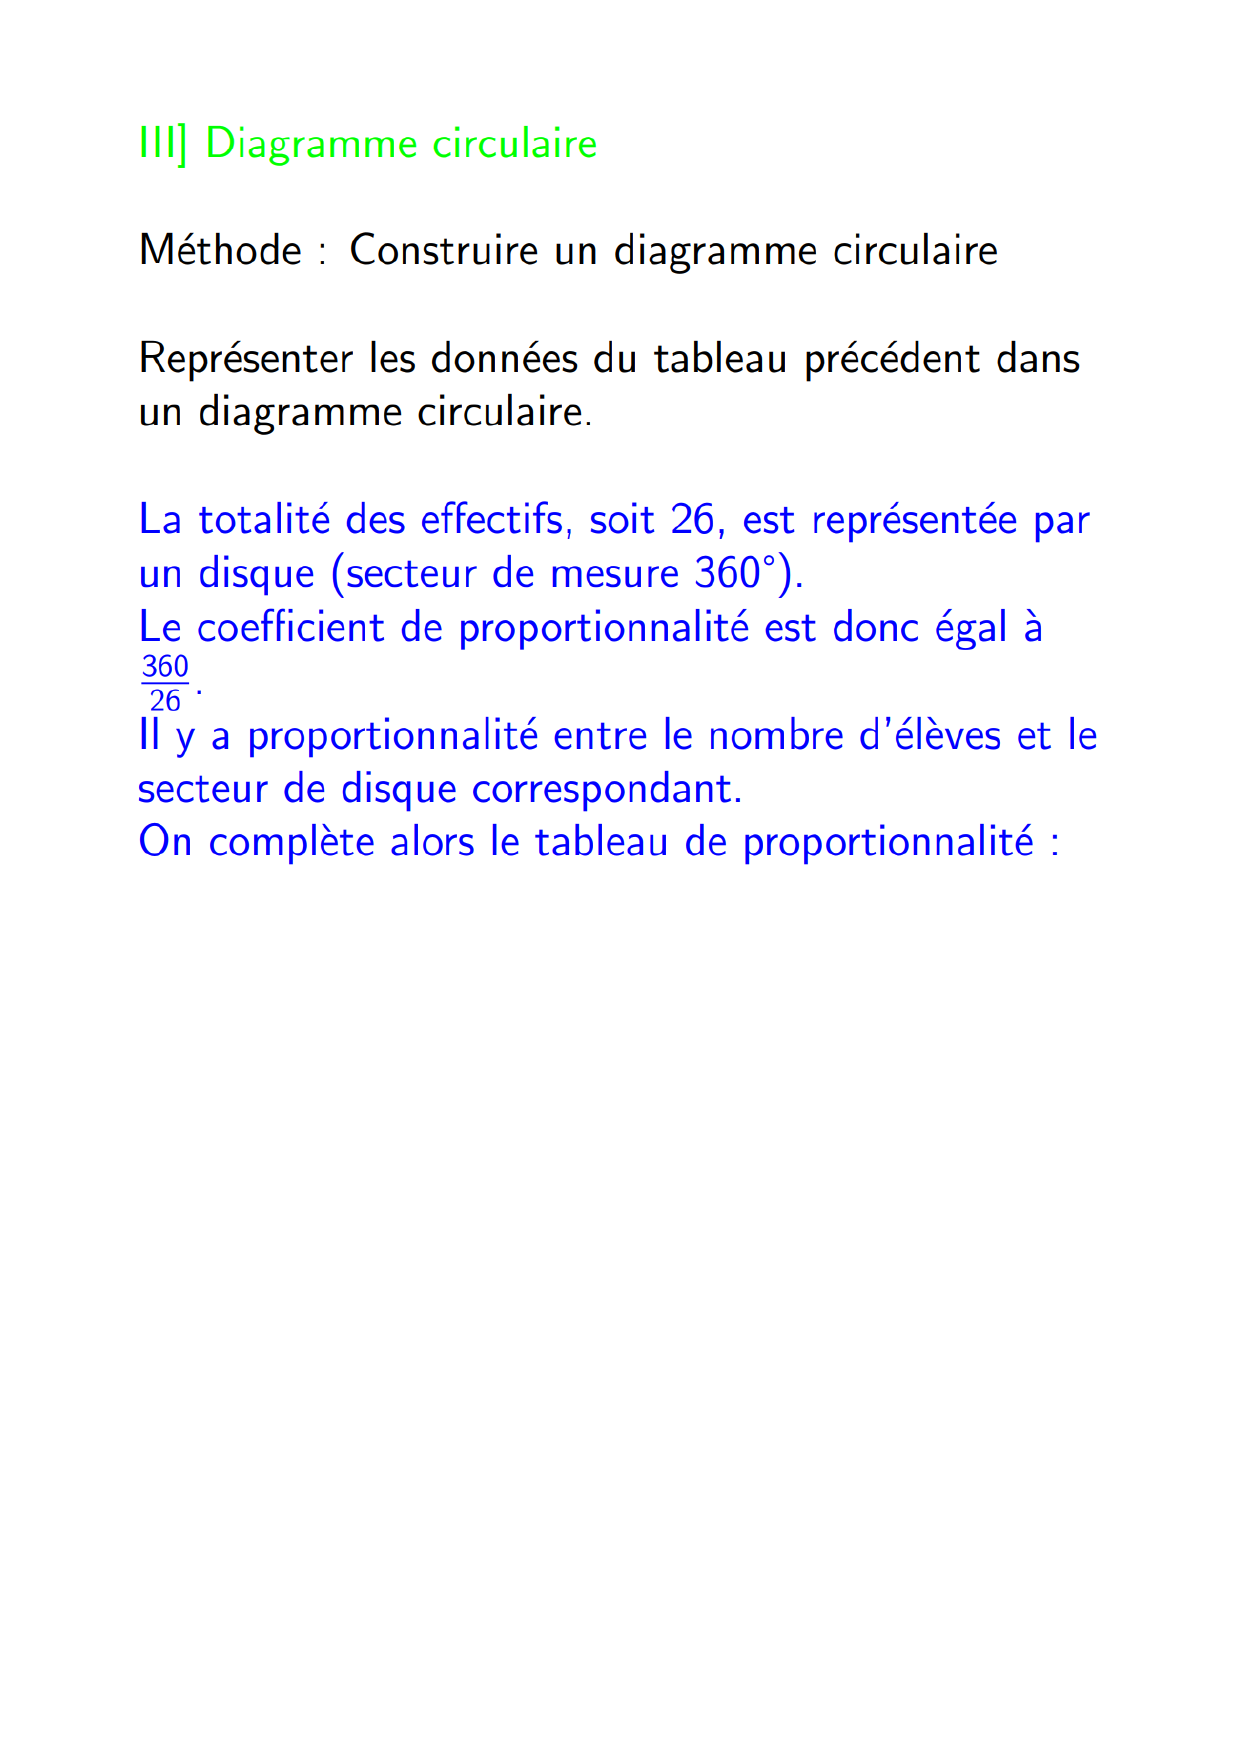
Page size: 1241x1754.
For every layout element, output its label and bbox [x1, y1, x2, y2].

picture [118, 118, 1123, 874]
